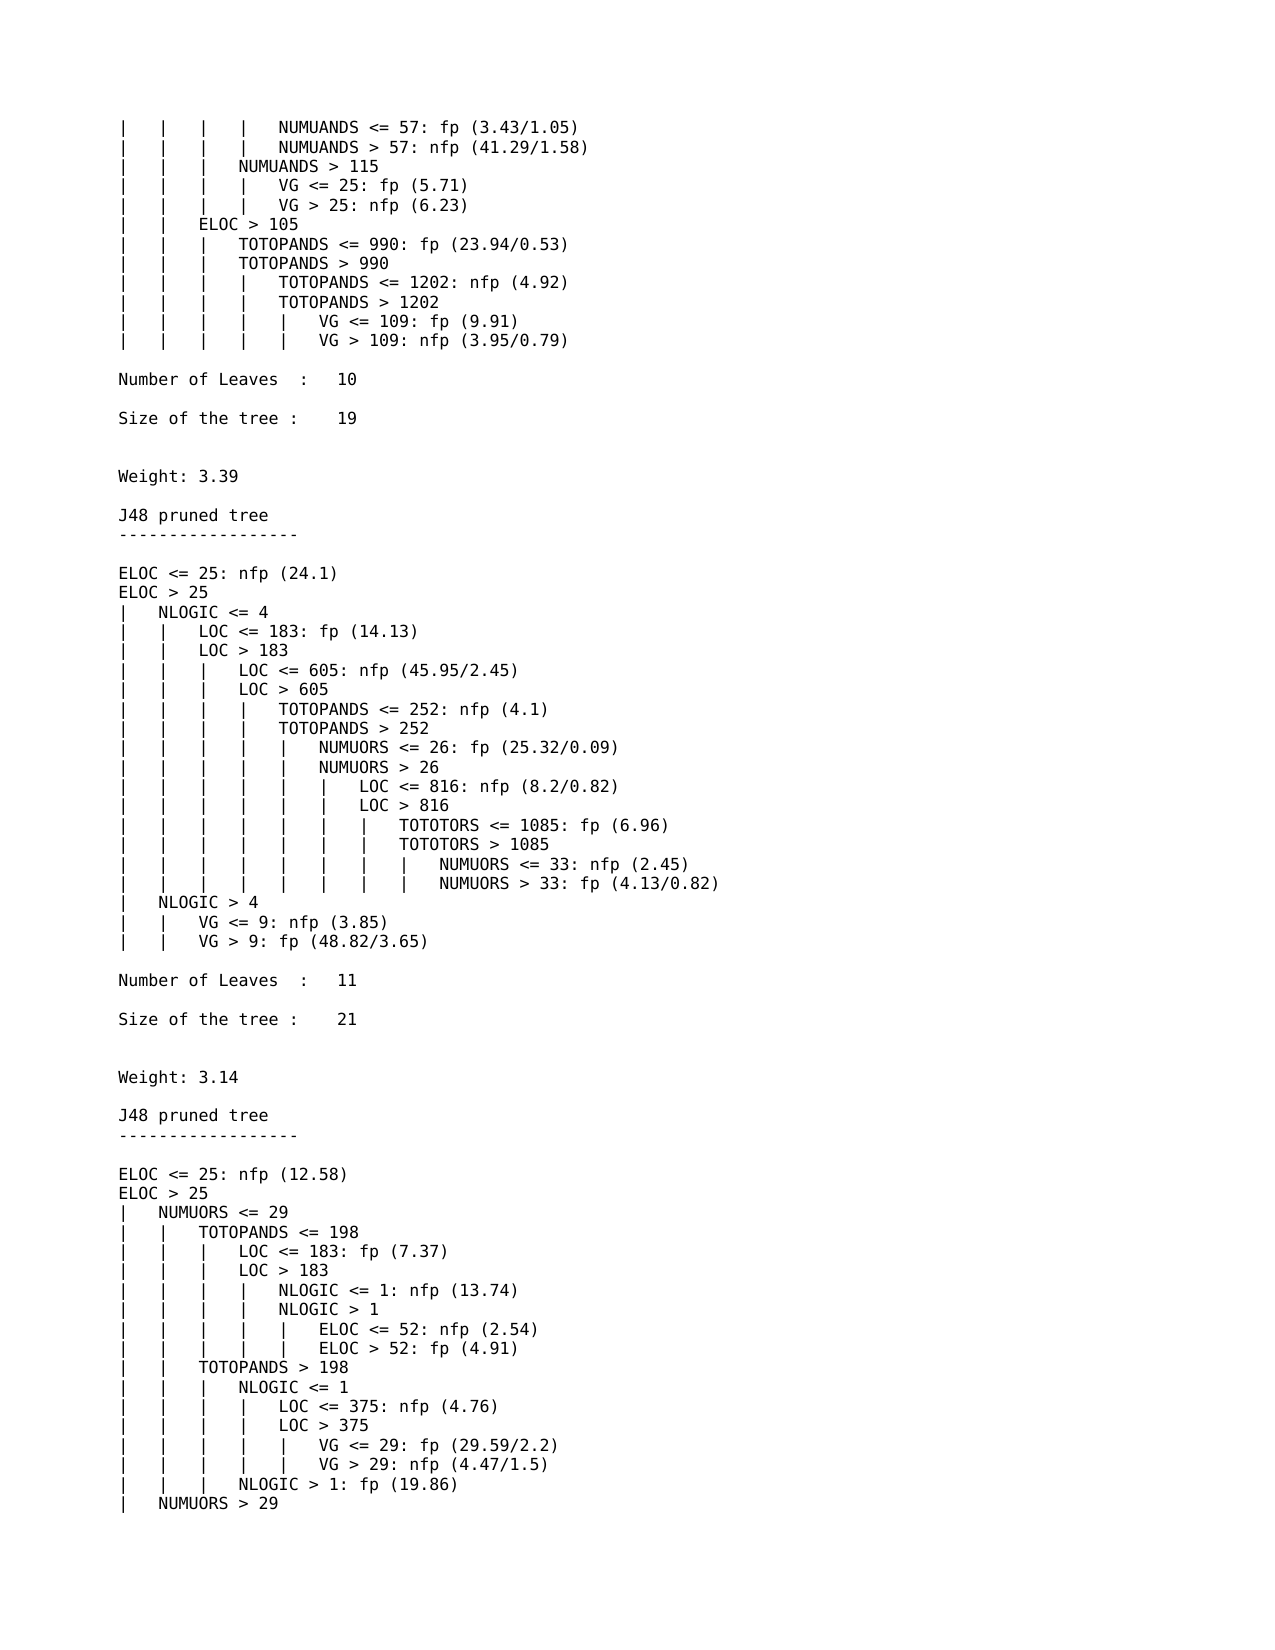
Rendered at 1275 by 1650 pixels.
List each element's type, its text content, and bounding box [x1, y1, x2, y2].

text | | | | NLOGIC <= 1: nfp (13.74) [118, 1281, 1157, 1300]
text | | LOC <= 183: fp (14.13) [118, 622, 1157, 641]
text | | | NUMUANDS > 115 [118, 157, 1157, 176]
text | | | | | ELOC > 52: fp (4.91) [118, 1339, 1157, 1358]
text | | | NLOGIC <= 1 [118, 1377, 1157, 1397]
text J48 pruned tree [118, 506, 1157, 525]
text | | | | TOTOPANDS <= 252: nfp (4.1) [118, 699, 1157, 719]
text | | | | TOTOPANDS > 1202 [118, 292, 1157, 312]
text | NUMUORS > 29 [118, 1494, 1157, 1513]
text | | | | VG <= 25: fp (5.71) [118, 176, 1157, 196]
text | | VG <= 9: nfp (3.85) [118, 912, 1157, 932]
text Size of the tree : 21 [118, 1009, 1157, 1029]
text | | | | TOTOPANDS > 252 [118, 719, 1157, 738]
text Weight: 3.14 [118, 1067, 1157, 1087]
text | | | | | VG <= 109: fp (9.91) [118, 312, 1157, 331]
text ELOC > 25 [118, 1184, 1157, 1203]
text | | | | NLOGIC > 1 [118, 1300, 1157, 1319]
text | | | LOC > 183 [118, 1261, 1157, 1281]
text | | | TOTOPANDS <= 990: fp (23.94/0.53) [118, 234, 1157, 254]
text | | | | VG > 25: nfp (6.23) [118, 196, 1157, 215]
text J48 pruned tree [118, 1106, 1157, 1126]
text | | | | | | | | NUMUORS > 33: fp (4.13/0.82) [118, 874, 1157, 893]
text | | LOC > 183 [118, 641, 1157, 661]
text ELOC <= 25: nfp (24.1) [118, 564, 1157, 583]
text | | | | | | | | NUMUORS <= 33: nfp (2.45) [118, 854, 1157, 874]
text | | | | | NUMUORS <= 26: fp (25.32/0.09) [118, 738, 1157, 757]
text | | | | | | LOC <= 816: nfp (8.2/0.82) [118, 777, 1157, 796]
text | | | LOC <= 605: nfp (45.95/2.45) [118, 661, 1157, 680]
text ------------------ [118, 1126, 1157, 1145]
text | | ELOC > 105 [118, 215, 1157, 234]
text | | VG > 9: fp (48.82/3.65) [118, 932, 1157, 951]
text | | | NLOGIC > 1: fp (19.86) [118, 1474, 1157, 1494]
text Size of the tree : 19 [118, 409, 1157, 428]
text | | | | | NUMUORS > 26 [118, 757, 1157, 777]
text ELOC > 25 [118, 583, 1157, 602]
text | | | | | VG <= 29: fp (29.59/2.2) [118, 1436, 1157, 1455]
text | NLOGIC > 4 [118, 893, 1157, 912]
text Number of Leaves : 10 [118, 370, 1157, 389]
text ------------------ [118, 525, 1157, 544]
text | NUMUORS <= 29 [118, 1203, 1157, 1222]
text | NLOGIC <= 4 [118, 602, 1157, 622]
text | | | | | VG > 109: nfp (3.95/0.79) [118, 331, 1157, 351]
text | | | | | | | TOTOTORS > 1085 [118, 835, 1157, 854]
text ELOC <= 25: nfp (12.58) [118, 1164, 1157, 1184]
text | | | | NUMUANDS <= 57: fp (3.43/1.05) [118, 118, 1157, 137]
text | | | | LOC > 375 [118, 1416, 1157, 1436]
text | | | LOC > 605 [118, 680, 1157, 699]
text | | | TOTOPANDS > 990 [118, 254, 1157, 273]
text | | TOTOPANDS > 198 [118, 1358, 1157, 1377]
text | | | LOC <= 183: fp (7.37) [118, 1242, 1157, 1261]
text Weight: 3.39 [118, 467, 1157, 486]
text Number of Leaves : 11 [118, 971, 1157, 990]
text | | | | | | LOC > 816 [118, 796, 1157, 816]
text | | | | | | | TOTOTORS <= 1085: fp (6.96) [118, 816, 1157, 835]
text | | | | | ELOC <= 52: nfp (2.54) [118, 1319, 1157, 1339]
text | | TOTOPANDS <= 198 [118, 1222, 1157, 1242]
text | | | | TOTOPANDS <= 1202: nfp (4.92) [118, 273, 1157, 292]
text | | | | NUMUANDS > 57: nfp (41.29/1.58) [118, 137, 1157, 157]
text | | | | LOC <= 375: nfp (4.76) [118, 1397, 1157, 1416]
text | | | | | VG > 29: nfp (4.47/1.5) [118, 1455, 1157, 1474]
